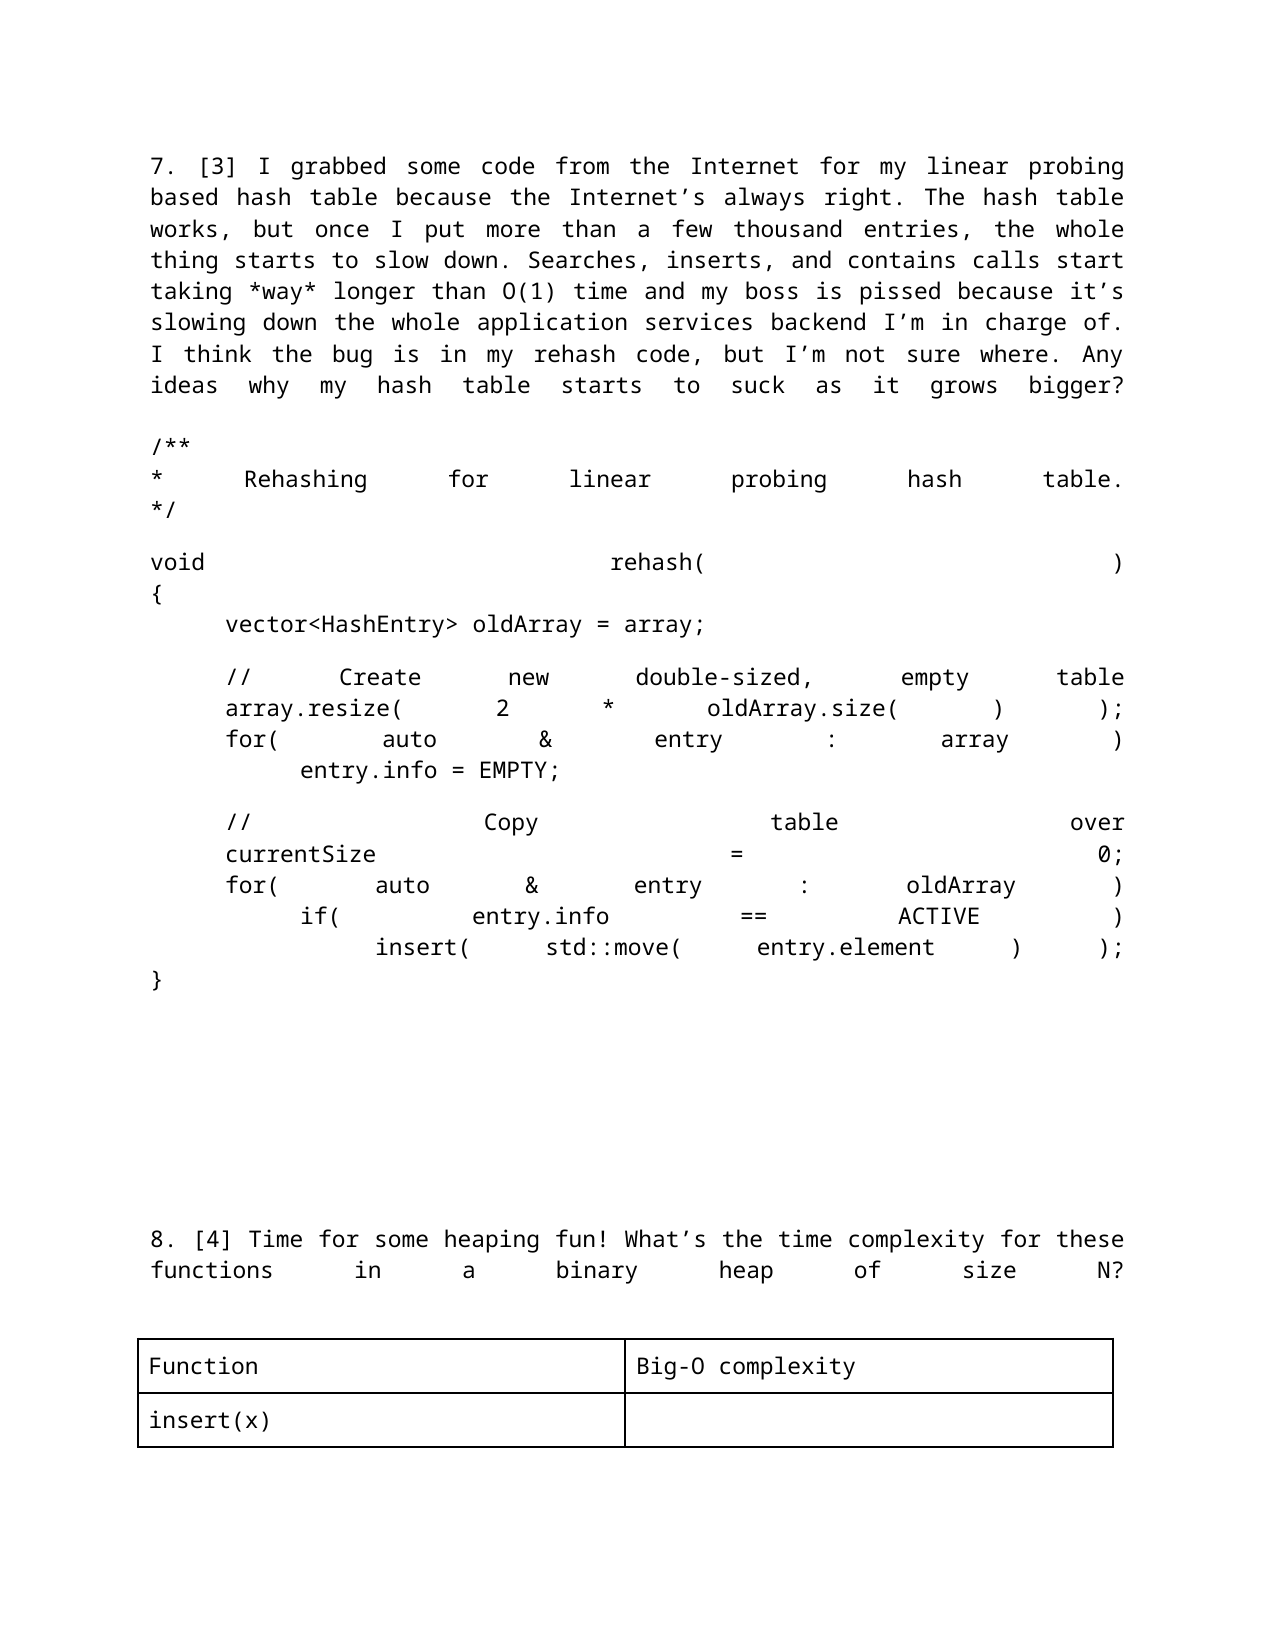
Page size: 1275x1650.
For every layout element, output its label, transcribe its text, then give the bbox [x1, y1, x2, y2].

text void rehash( ) { vector<HashEntry> oldArray = array; [150, 546, 1125, 639]
table_header Big-O complexity [626, 1340, 1112, 1392]
table_cell [626, 1394, 1112, 1446]
text 8. [4] Time for some heaping fun! What’s the time complexity for these functions in a binary heap of size N? [150, 1223, 1125, 1317]
table_cell insert(x) [139, 1394, 624, 1446]
table_header Function [139, 1340, 624, 1392]
text // Create new double-sized, empty table array.resize( 2 * oldArray.size( ) ); for( auto & entry : array ) entry.info = EMPTY; [150, 660, 1125, 785]
text 7. [3] I grabbed some code from the Internet for my linear probing based hash table because the Internet’s always right. The hash table works, but once I put more than a few thousand entries, the whole thing starts to slow down. Searches, inserts, and contains calls start taking *way* longer than O(1) time and my boss is pissed because it’s slowing down the whole application services backend I’m in charge of. I think the bug is in my rehash code, but I’m not sure where. Any ideas why my hash table starts to suck as it grows bigger? /** * Rehashing for linear probing hash table. */ [150, 150, 1125, 525]
text // Copy table over currentSize = 0; for( auto & entry : oldArray ) if( entry.info == ACTIVE ) insert( std::move( entry.element ) ); } [150, 806, 1125, 994]
